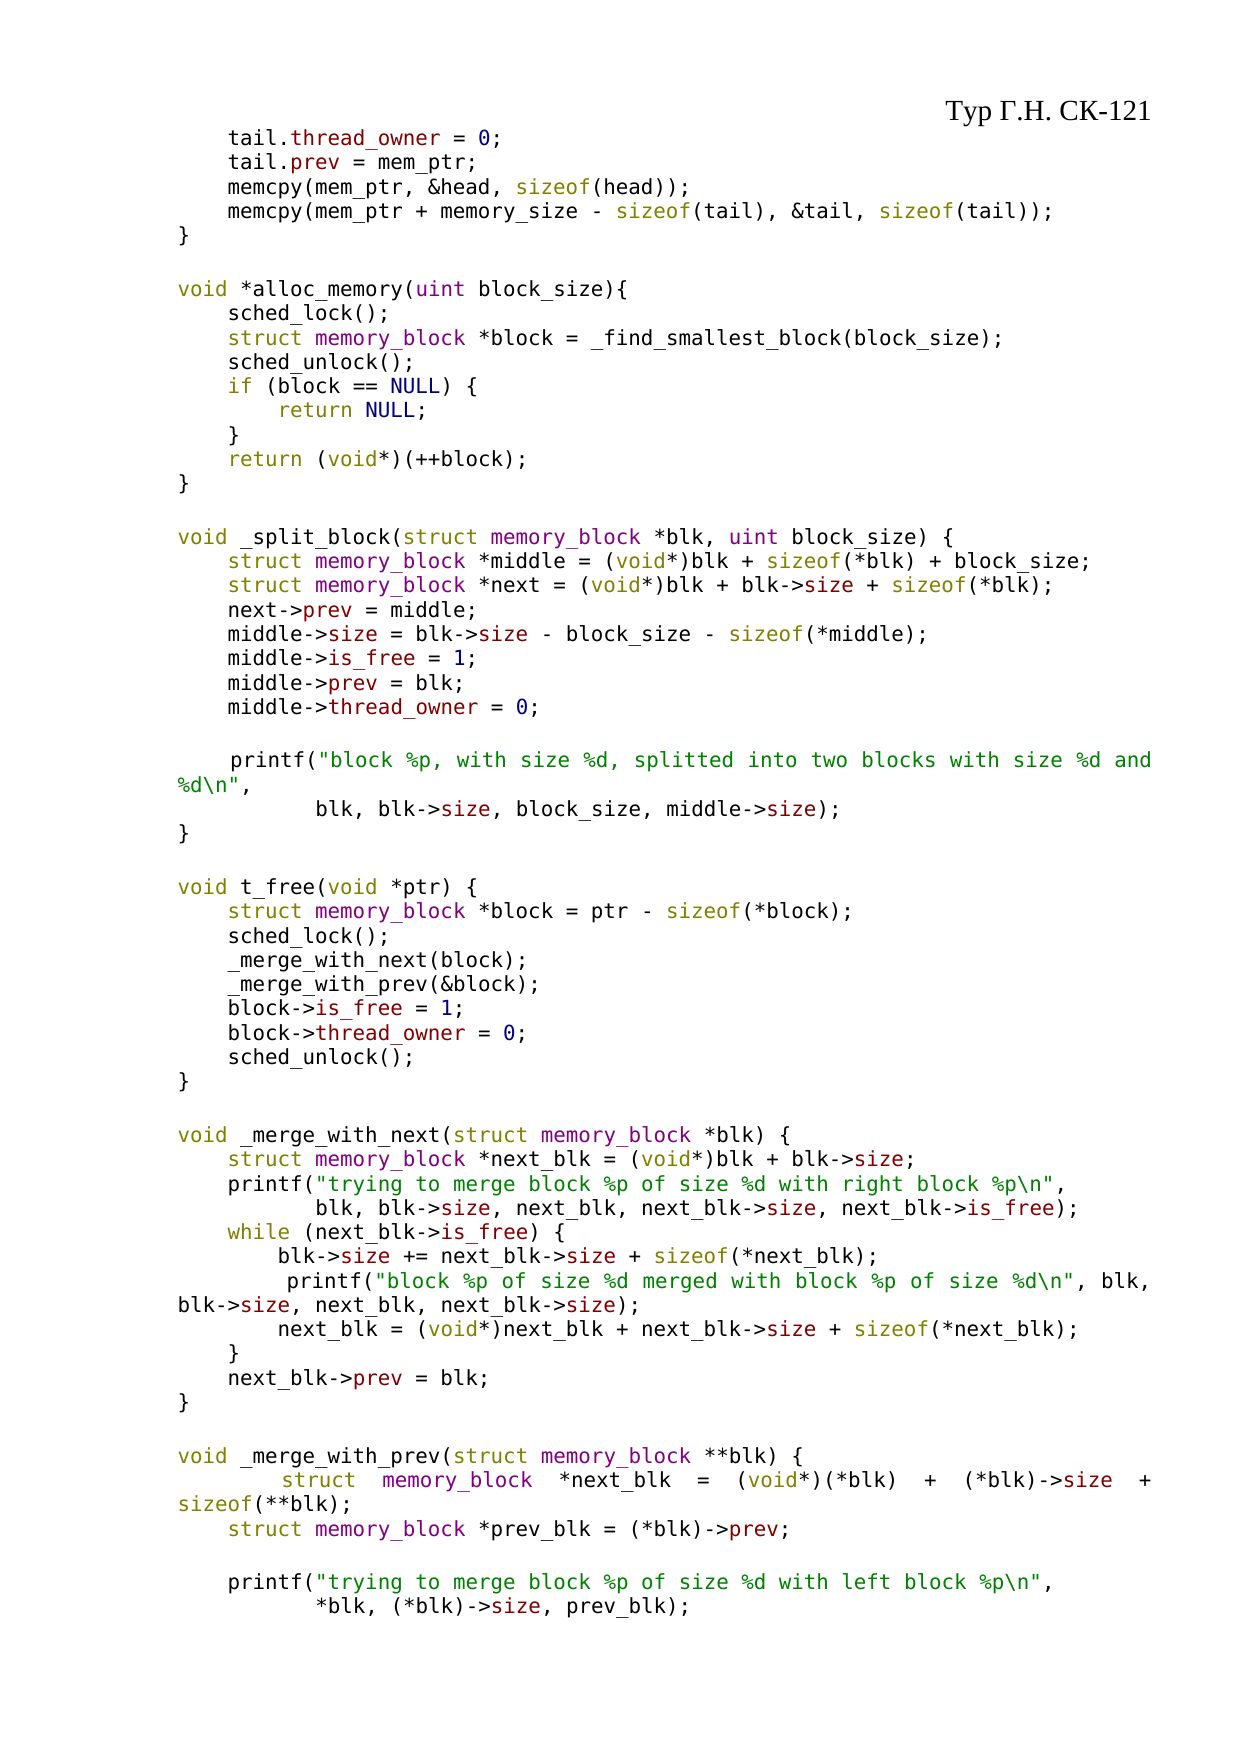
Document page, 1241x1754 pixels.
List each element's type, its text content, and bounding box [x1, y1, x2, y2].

text blk, blk->size, block_size, middle->size); [177, 797, 1152, 821]
text memcpy(mem_ptr + memory_size - sizeof(tail), &tail, sizeof(tail)); [177, 199, 1152, 223]
text } [177, 223, 1152, 247]
text if (block == NULL) { [177, 374, 1152, 398]
text } [177, 821, 1152, 846]
text } [177, 471, 1152, 495]
text _merge_with_prev(&block); [177, 972, 1152, 996]
text while (next_blk->is_free) { [177, 1220, 1152, 1244]
text middle->thread_owner = 0; [177, 695, 1152, 719]
text struct memory_block *block = ptr - sizeof(*block); [177, 899, 1152, 924]
text middle->prev = blk; [177, 671, 1152, 695]
text block->thread_owner = 0; [177, 1021, 1152, 1045]
text tail.prev = mem_ptr; [177, 150, 1152, 175]
text struct memory_block *prev_blk = (*blk)->prev; [177, 1517, 1152, 1541]
text blk, blk->size, next_blk, next_blk->size, next_blk->is_free); [177, 1196, 1152, 1220]
text next_blk = (void*)next_blk + next_blk->size + sizeof(*next_blk); [177, 1317, 1152, 1341]
text } [177, 1341, 1152, 1366]
text next_blk->prev = blk; [177, 1366, 1152, 1390]
text void *alloc_memory(uint block_size){ [177, 277, 1152, 301]
text void t_free(void *ptr) { [177, 875, 1152, 899]
text return NULL; [177, 398, 1152, 423]
text struct memory_block *next_blk = (void*)blk + blk->size; [177, 1147, 1152, 1172]
text printf("trying to merge block %p of size %d with right block %p\n", [177, 1172, 1152, 1196]
text memcpy(mem_ptr, &head, sizeof(head)); [177, 175, 1152, 199]
text struct memory_block *next_blk = (void*)(*blk) + (*blk)->size + sizeof(**blk); [177, 1468, 1152, 1517]
text sched_unlock(); [177, 350, 1152, 374]
text next->prev = middle; [177, 598, 1152, 622]
text struct memory_block *next = (void*)blk + blk->size + sizeof(*blk); [177, 573, 1152, 598]
text sched_unlock(); [177, 1045, 1152, 1069]
text void _merge_with_prev(struct memory_block **blk) { [177, 1444, 1152, 1468]
text _merge_with_next(block); [177, 948, 1152, 972]
text } [177, 1390, 1152, 1414]
text void _split_block(struct memory_block *blk, uint block_size) { [177, 525, 1152, 549]
text blk->size += next_blk->size + sizeof(*next_blk); [177, 1244, 1152, 1269]
text tail.thread_owner = 0; [177, 126, 1152, 150]
text sched_lock(); [177, 301, 1152, 326]
text void _merge_with_next(struct memory_block *blk) { [177, 1123, 1152, 1147]
text middle->size = blk->size - block_size - sizeof(*middle); [177, 622, 1152, 646]
text printf("block %p of size %d merged with block %p of size %d\n", blk, blk->size, next_blk, next_blk->size); [177, 1269, 1152, 1317]
text } [177, 1069, 1152, 1093]
text *blk, (*blk)->size, prev_blk); [177, 1594, 1152, 1619]
text struct memory_block *block = _find_smallest_block(block_size); [177, 326, 1152, 350]
text return (void*)(++block); [177, 447, 1152, 471]
text sched_lock(); [177, 924, 1152, 948]
text block->is_free = 1; [177, 996, 1152, 1021]
text } [177, 423, 1152, 447]
text printf("trying to merge block %p of size %d with left block %p\n", [177, 1570, 1152, 1594]
text middle->is_free = 1; [177, 646, 1152, 671]
text struct memory_block *middle = (void*)blk + sizeof(*blk) + block_size; [177, 549, 1152, 573]
text printf("block %p, with size %d, splitted into two blocks with size %d and %d\n", [177, 748, 1152, 797]
